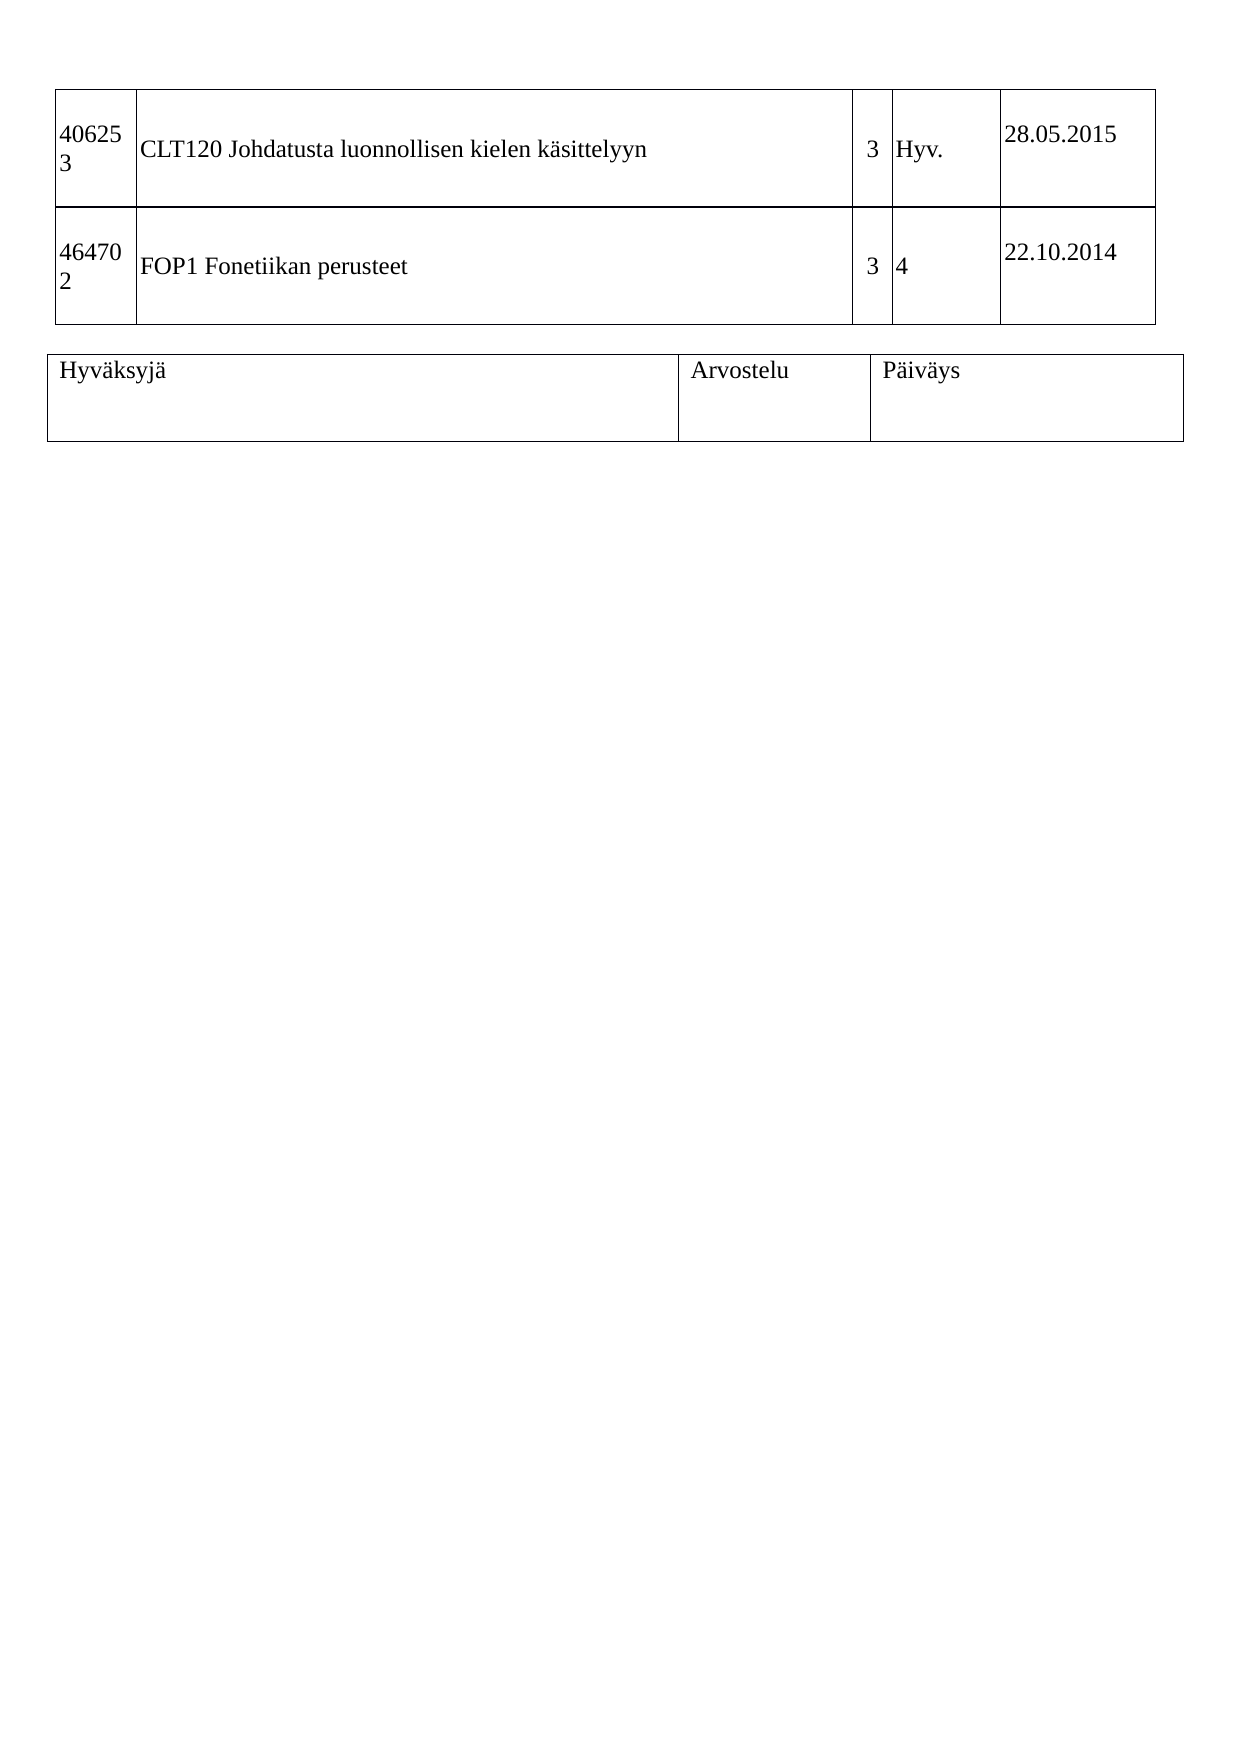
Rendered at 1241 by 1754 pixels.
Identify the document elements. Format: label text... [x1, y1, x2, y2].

table_header Hyväksyjä [48, 355, 678, 441]
table_header Päiväys [871, 355, 1183, 441]
table_cell Hyv. [893, 90, 1000, 206]
table_cell 28.05.2015 [1001, 90, 1155, 206]
table_cell 4 [893, 208, 1000, 324]
table_cell 3 [853, 90, 892, 206]
table_cell CLT120 Johdatusta luonnollisen kielen käsittelyyn [137, 90, 852, 206]
table_header Arvostelu [679, 355, 870, 441]
table_cell 464702 [56, 208, 136, 324]
table_cell 3 [853, 208, 892, 324]
table_cell 22.10.2014 [1001, 208, 1155, 324]
table_cell 406253 [56, 90, 136, 206]
table_cell FOP1 Fonetiikan perusteet [137, 208, 852, 324]
